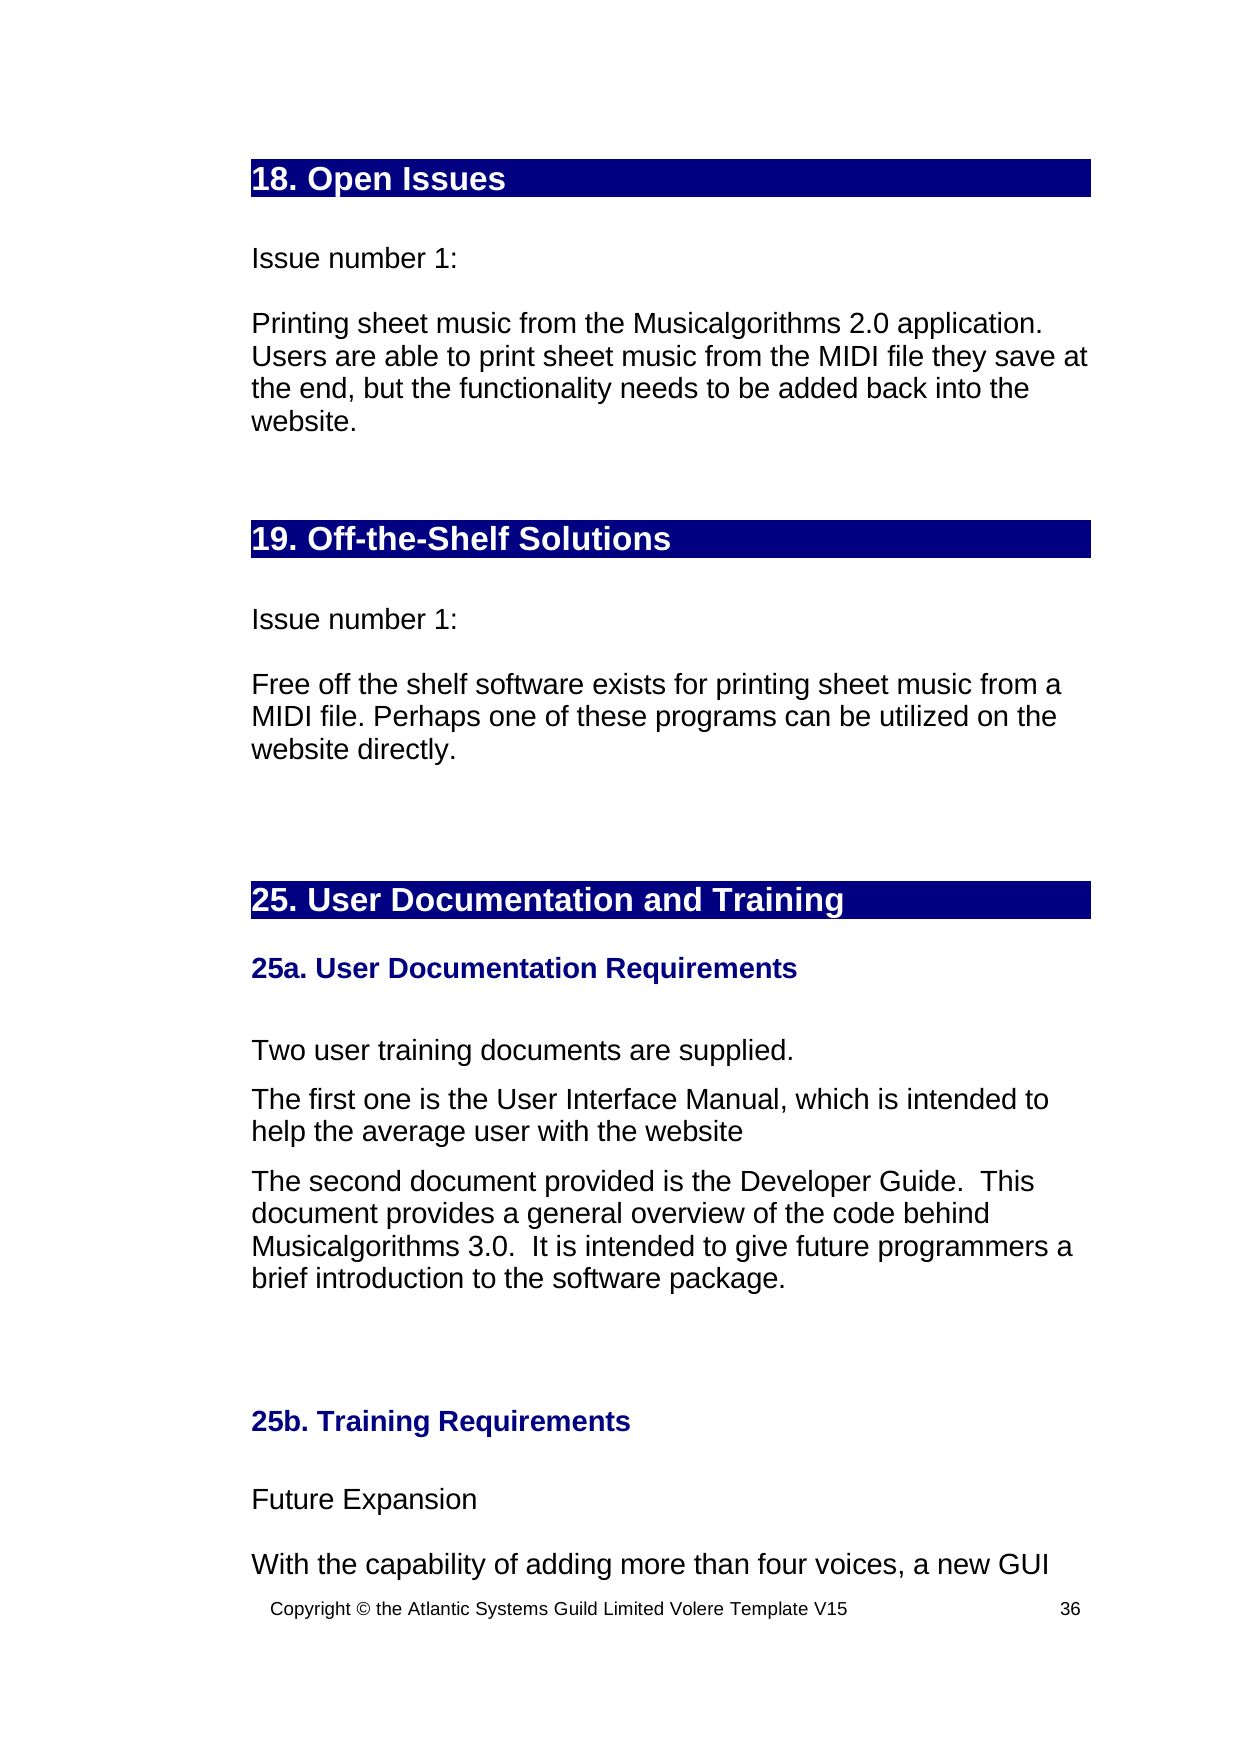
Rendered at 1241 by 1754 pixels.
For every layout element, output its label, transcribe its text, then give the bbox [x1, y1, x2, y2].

subtitle Free off the shelf software exists for printing sheet music from a MIDI file. Perhaps one of these programs can be utilized on the website directly. [251, 668, 1091, 765]
subtitle 18. Open Issues [251, 159, 1091, 197]
subtitle 25a. User Documentation Requirements [251, 952, 1091, 984]
subtitle 19. Off-the-Shelf Solutions [251, 520, 1091, 558]
subtitle Future Expansion [251, 1483, 1091, 1515]
subtitle The first one is the User Interface Manual, which is intended to help the average user with the website [251, 1083, 1091, 1148]
subtitle 25b. Training Requirements [251, 1405, 1091, 1438]
subtitle Printing sheet music from the Musicalgorithms 2.0 application. Users are able to print sheet music from the MIDI file they save at the end, but the functionality needs to be added back into the website. [251, 307, 1091, 437]
subtitle Issue number 1: [251, 603, 1091, 635]
subtitle 25. User Documentation and Training [251, 881, 1091, 919]
subtitle Two user training documents are supplied. [251, 1034, 1091, 1066]
subtitle Issue number 1: [251, 242, 1091, 274]
subtitle With the capability of adding more than four voices, a new GUI [251, 1548, 1091, 1580]
subtitle The second document provided is the Developer Guide. This document provides a general overview of the code behind Musicalgorithms 3.0. It is intended to give future programmers a brief introduction to the software package. [251, 1164, 1091, 1294]
